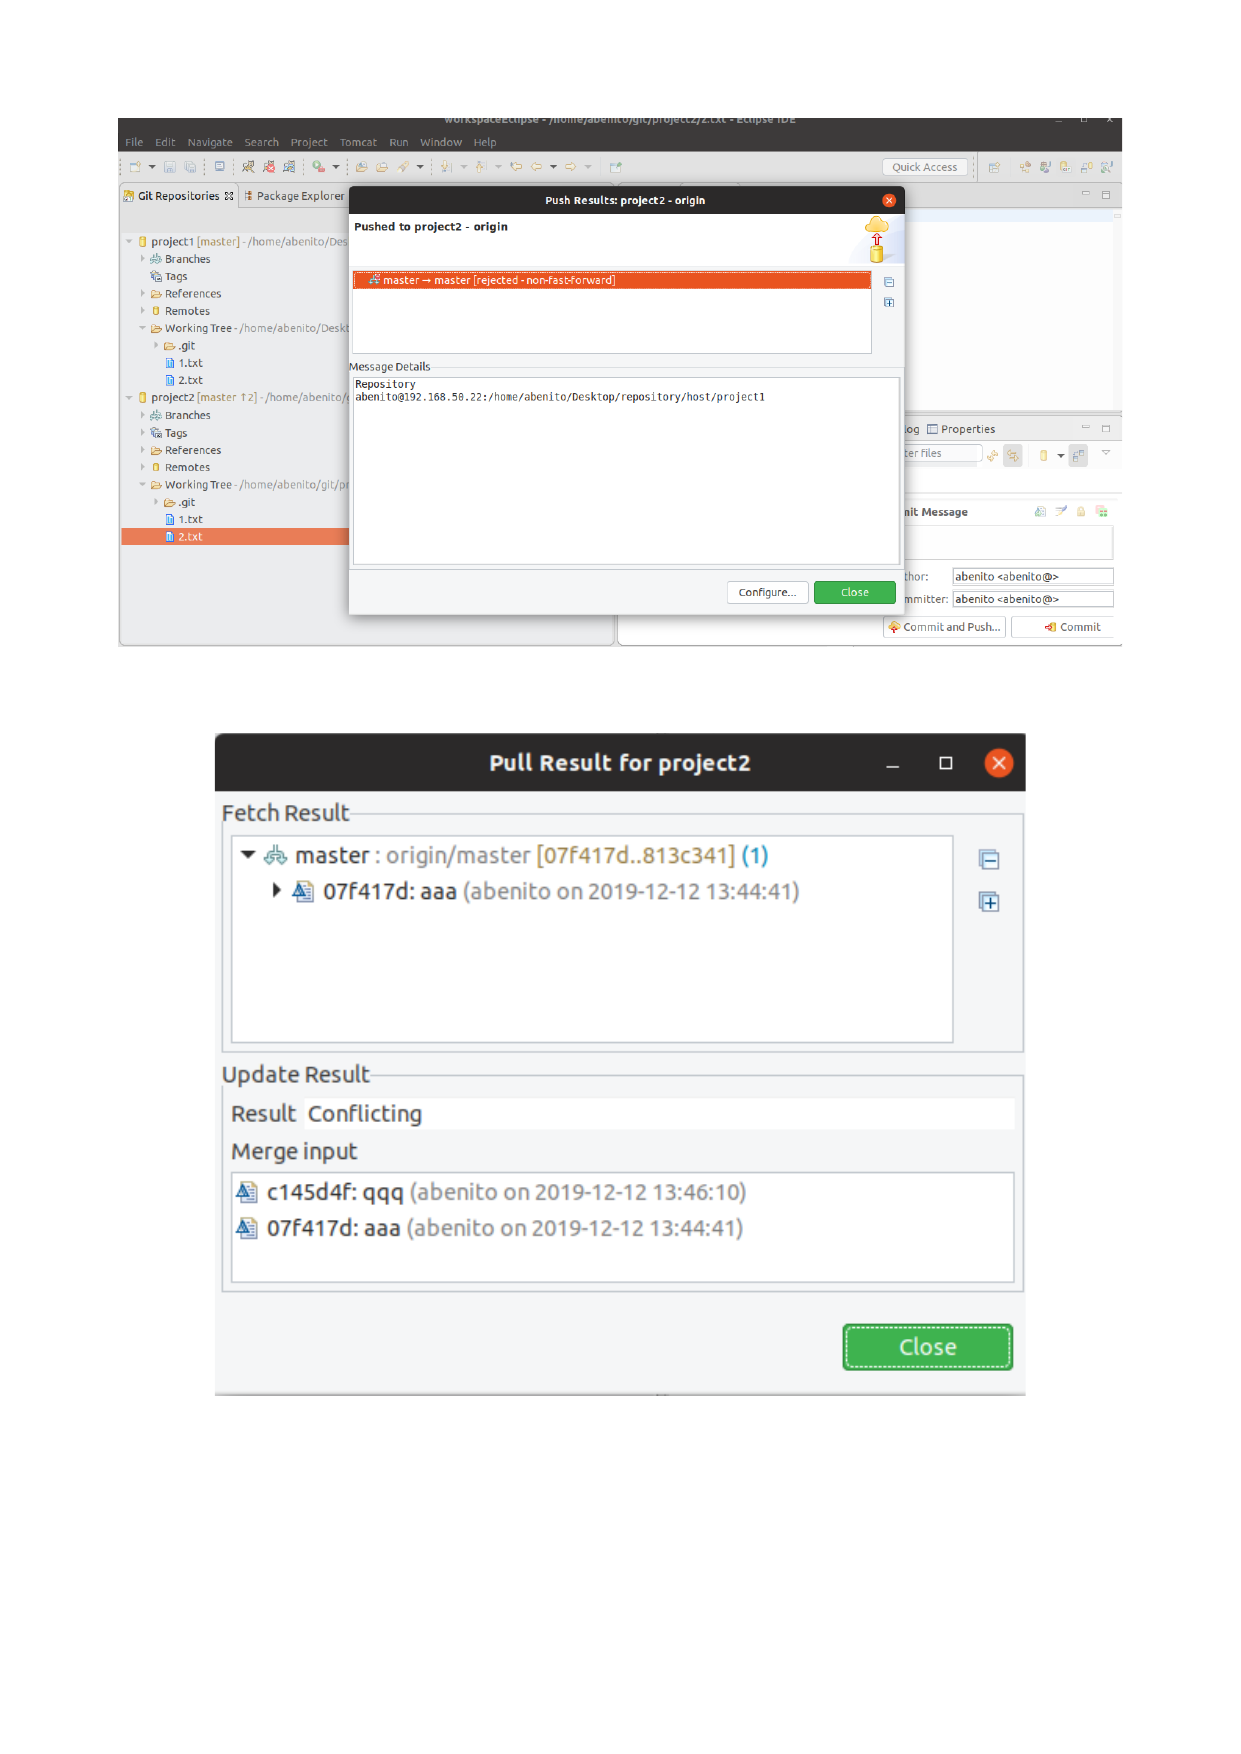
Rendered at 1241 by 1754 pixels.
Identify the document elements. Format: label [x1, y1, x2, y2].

picture [214, 733, 1026, 1396]
picture [118, 118, 1123, 647]
